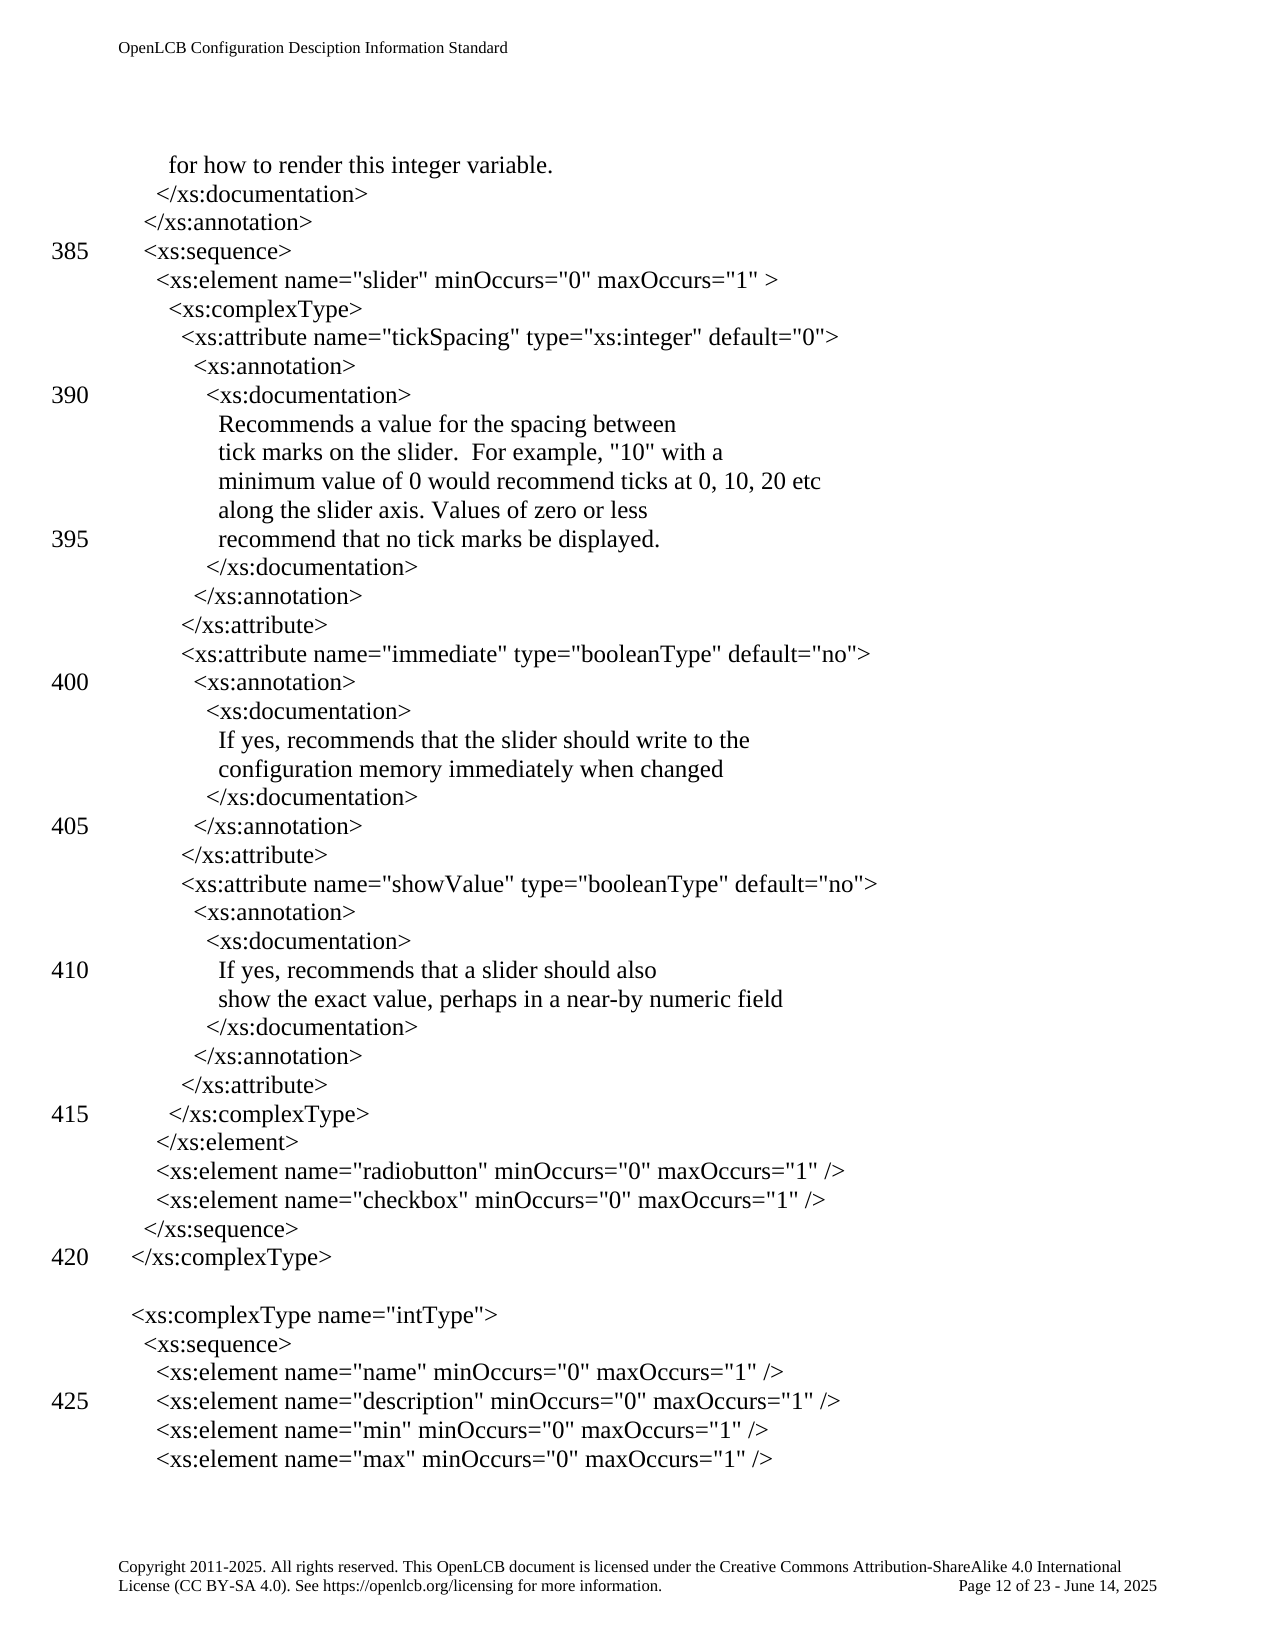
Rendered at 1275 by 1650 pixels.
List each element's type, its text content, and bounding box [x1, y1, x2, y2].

text </xs:element> [118, 1127, 1157, 1156]
text <xs:element name="checkbox" minOccurs="0" maxOccurs="1" /> [118, 1185, 1157, 1214]
text </xs:documentation> [118, 1012, 1157, 1041]
text </xs:annotation> [118, 1041, 1157, 1070]
text </xs:documentation> [118, 552, 1157, 581]
text If yes, recommends that the slider should write to the [118, 725, 1157, 754]
text <xs:attribute name="tickSpacing" type="xs:integer" default="0"> [118, 322, 1157, 351]
text tick marks on the slider. For example, "10" with a [118, 437, 1157, 466]
text </xs:complexType> [118, 1242, 1157, 1271]
text </xs:annotation> [118, 207, 1157, 236]
text If yes, recommends that a slider should also [118, 955, 1157, 984]
text <xs:documentation> [118, 696, 1157, 725]
text <xs:annotation> [118, 351, 1157, 380]
text <xs:annotation> [118, 667, 1157, 696]
text <xs:attribute name="showValue" type="booleanType" default="no"> [118, 869, 1157, 897]
text show the exact value, perhaps in a near-by numeric field [118, 984, 1157, 1012]
text </xs:sequence> [118, 1214, 1157, 1242]
text <xs:sequence> [118, 236, 1157, 265]
text minimum value of 0 would recommend ticks at 0, 10, 20 etc [118, 466, 1157, 495]
text </xs:complexType> [118, 1099, 1157, 1127]
text </xs:documentation> [118, 782, 1157, 811]
text </xs:annotation> [118, 581, 1157, 610]
text </xs:documentation> [118, 179, 1157, 207]
text <xs:element name="min" minOccurs="0" maxOccurs="1" /> [118, 1415, 1157, 1444]
text <xs:element name="slider" minOccurs="0" maxOccurs="1" > [118, 265, 1157, 294]
text <xs:complexType name="intType"> [118, 1300, 1157, 1329]
text <xs:complexType> [118, 294, 1157, 322]
text </xs:attribute> [118, 840, 1157, 869]
text <xs:element name="max" minOccurs="0" maxOccurs="1" /> [118, 1444, 1157, 1472]
text recommend that no tick marks be displayed. [118, 524, 1157, 552]
text <xs:documentation> [118, 380, 1157, 409]
text along the slider axis. Values of zero or less [118, 495, 1157, 524]
text Recommends a value for the spacing between [118, 409, 1157, 437]
text </xs:attribute> [118, 610, 1157, 639]
text <xs:element name="radiobutton" minOccurs="0" maxOccurs="1" /> [118, 1156, 1157, 1185]
text configuration memory immediately when changed [118, 754, 1157, 782]
text <xs:element name="description" minOccurs="0" maxOccurs="1" /> [118, 1386, 1157, 1415]
text <xs:documentation> [118, 926, 1157, 955]
text </xs:attribute> [118, 1070, 1157, 1099]
text <xs:sequence> [118, 1329, 1157, 1357]
text </xs:annotation> [118, 811, 1157, 840]
text for how to render this integer variable. [118, 150, 1157, 179]
text <xs:annotation> [118, 897, 1157, 926]
text <xs:element name="name" minOccurs="0" maxOccurs="1" /> [118, 1357, 1157, 1386]
text <xs:attribute name="immediate" type="booleanType" default="no"> [118, 639, 1157, 667]
